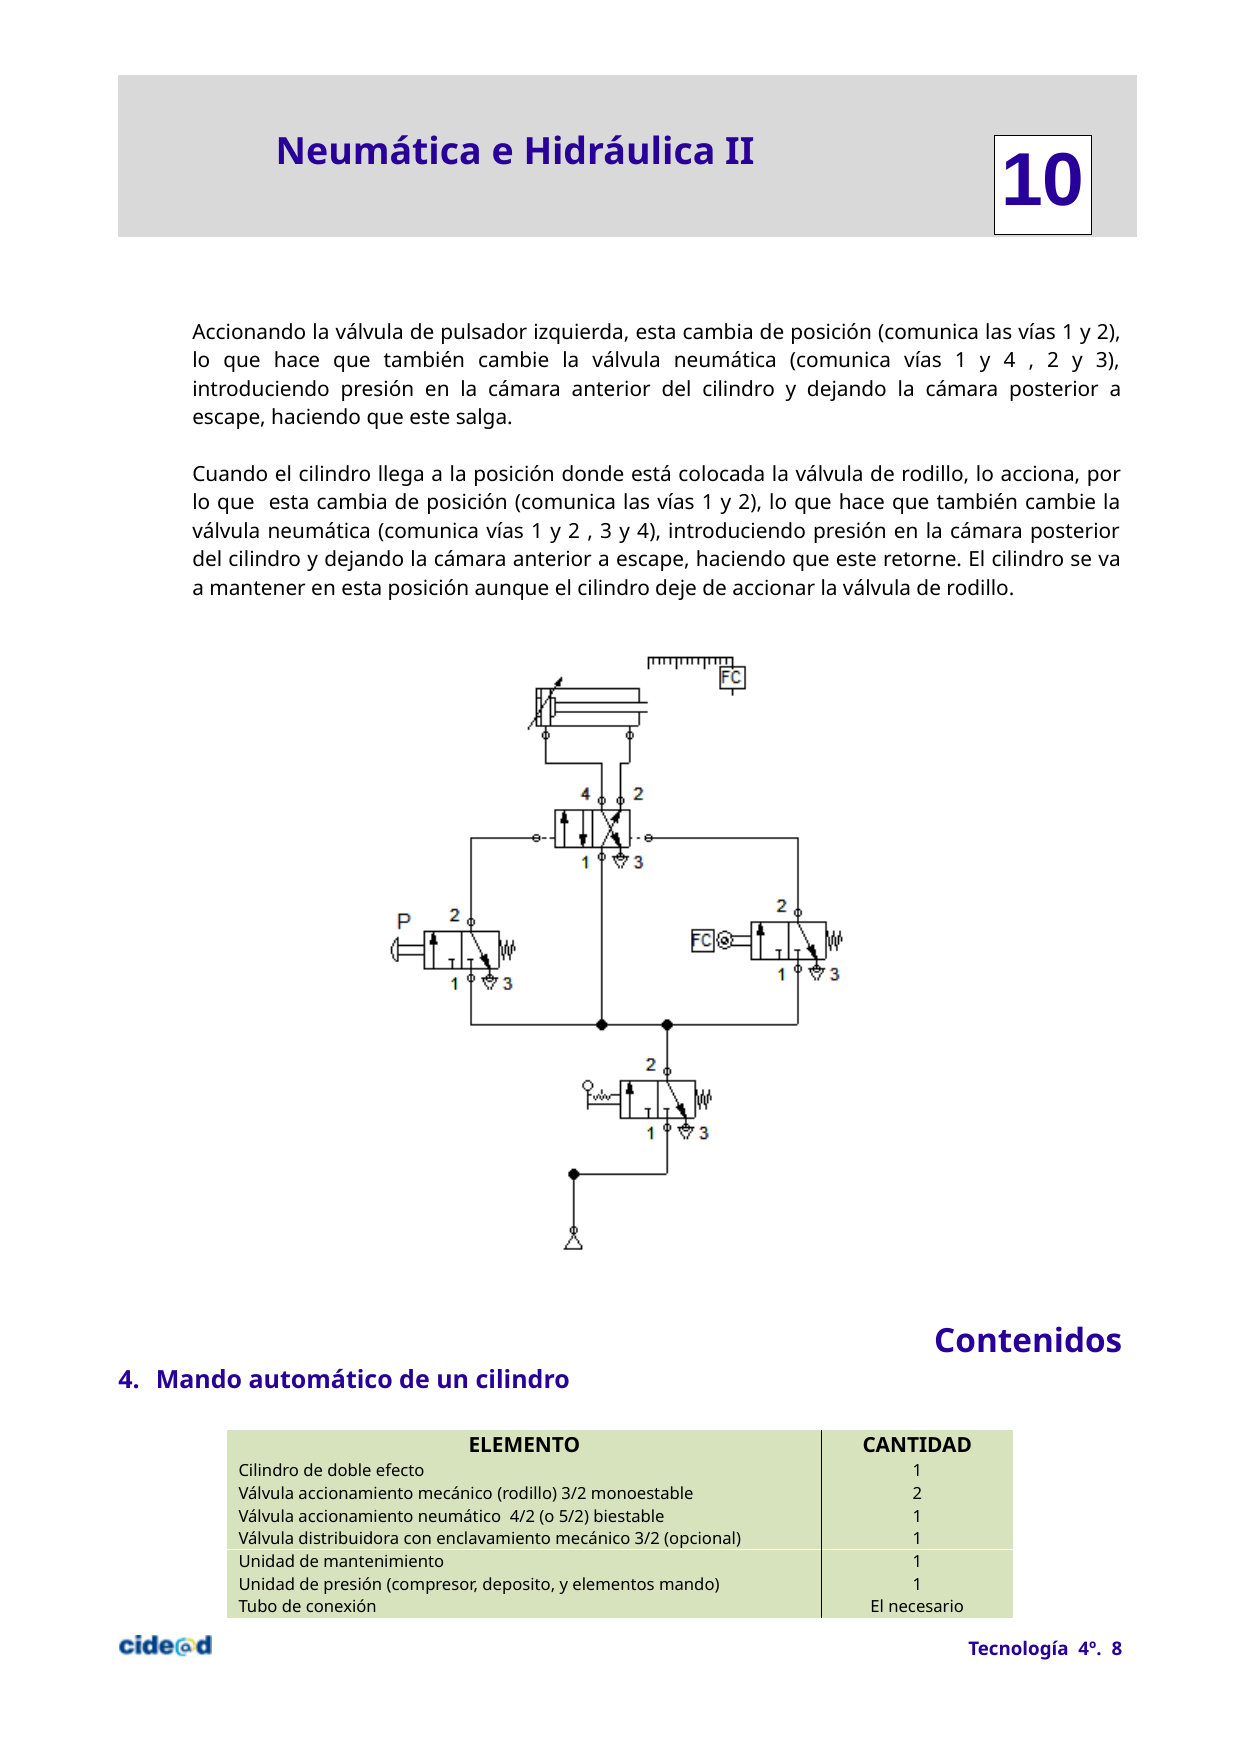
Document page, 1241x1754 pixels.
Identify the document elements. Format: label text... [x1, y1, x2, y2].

list Mando automático de un cilindro [118, 1362, 1122, 1396]
table_cell 1 [822, 1504, 1013, 1527]
table_cell 2 [822, 1481, 1013, 1504]
table_header ELEMENTO [227, 1430, 821, 1459]
table_cell Tubo de conexión [227, 1595, 821, 1618]
picture [374, 629, 866, 1264]
table_cell 1 [822, 1550, 1013, 1572]
table_cell 1 [822, 1527, 1013, 1549]
table_cell Unidad de presión (compresor, deposito, y elementos mando) [227, 1572, 821, 1595]
table_cell Válvula accionamiento mecánico (rodillo) 3/2 monoestable [227, 1481, 821, 1504]
table_cell Cilindro de doble efecto [227, 1459, 821, 1481]
table_cell Válvula distribuidora con enclavamiento mecánico 3/2 (opcional) [227, 1527, 821, 1549]
table_cell 1 [822, 1572, 1013, 1595]
text Accionando la válvula de pulsador izquierda, esta cambia de posición (comunica las vías 1 y 2), lo que hace que también cambie la válvula neumática (comunica vías 1 y 4 , 2 y 3), introduciendo presión en la cámara anterior del cilindro y dejando la cámara posterior a escape, haciendo que este salga. [192, 317, 1122, 431]
table_cell 1 [822, 1459, 1013, 1481]
table_cell Unidad de mantenimiento [227, 1550, 821, 1572]
text Contenidos [118, 1317, 1122, 1362]
picture [118, 1635, 212, 1658]
table_cell Válvula accionamiento neumático 4/2 (o 5/2) biestable [227, 1504, 821, 1527]
text Cuando el cilindro llega a la posición donde está colocada la válvula de rodillo, lo acciona, por lo que esta cambia de posición (comunica las vías 1 y 2), lo que hace que también cambie la válvula neumática (comunica vías 1 y 2 , 3 y 4), introduciendo presión en la cámara posterior del cilindro y dejando la cámara anterior a escape, haciendo que este retorne. El cilindro se va a mantener en esta posición aunque el cilindro deje de accionar la válvula de rodillo. [192, 459, 1122, 601]
table_cell El necesario [822, 1595, 1013, 1618]
table_header CANTIDAD [822, 1430, 1013, 1459]
